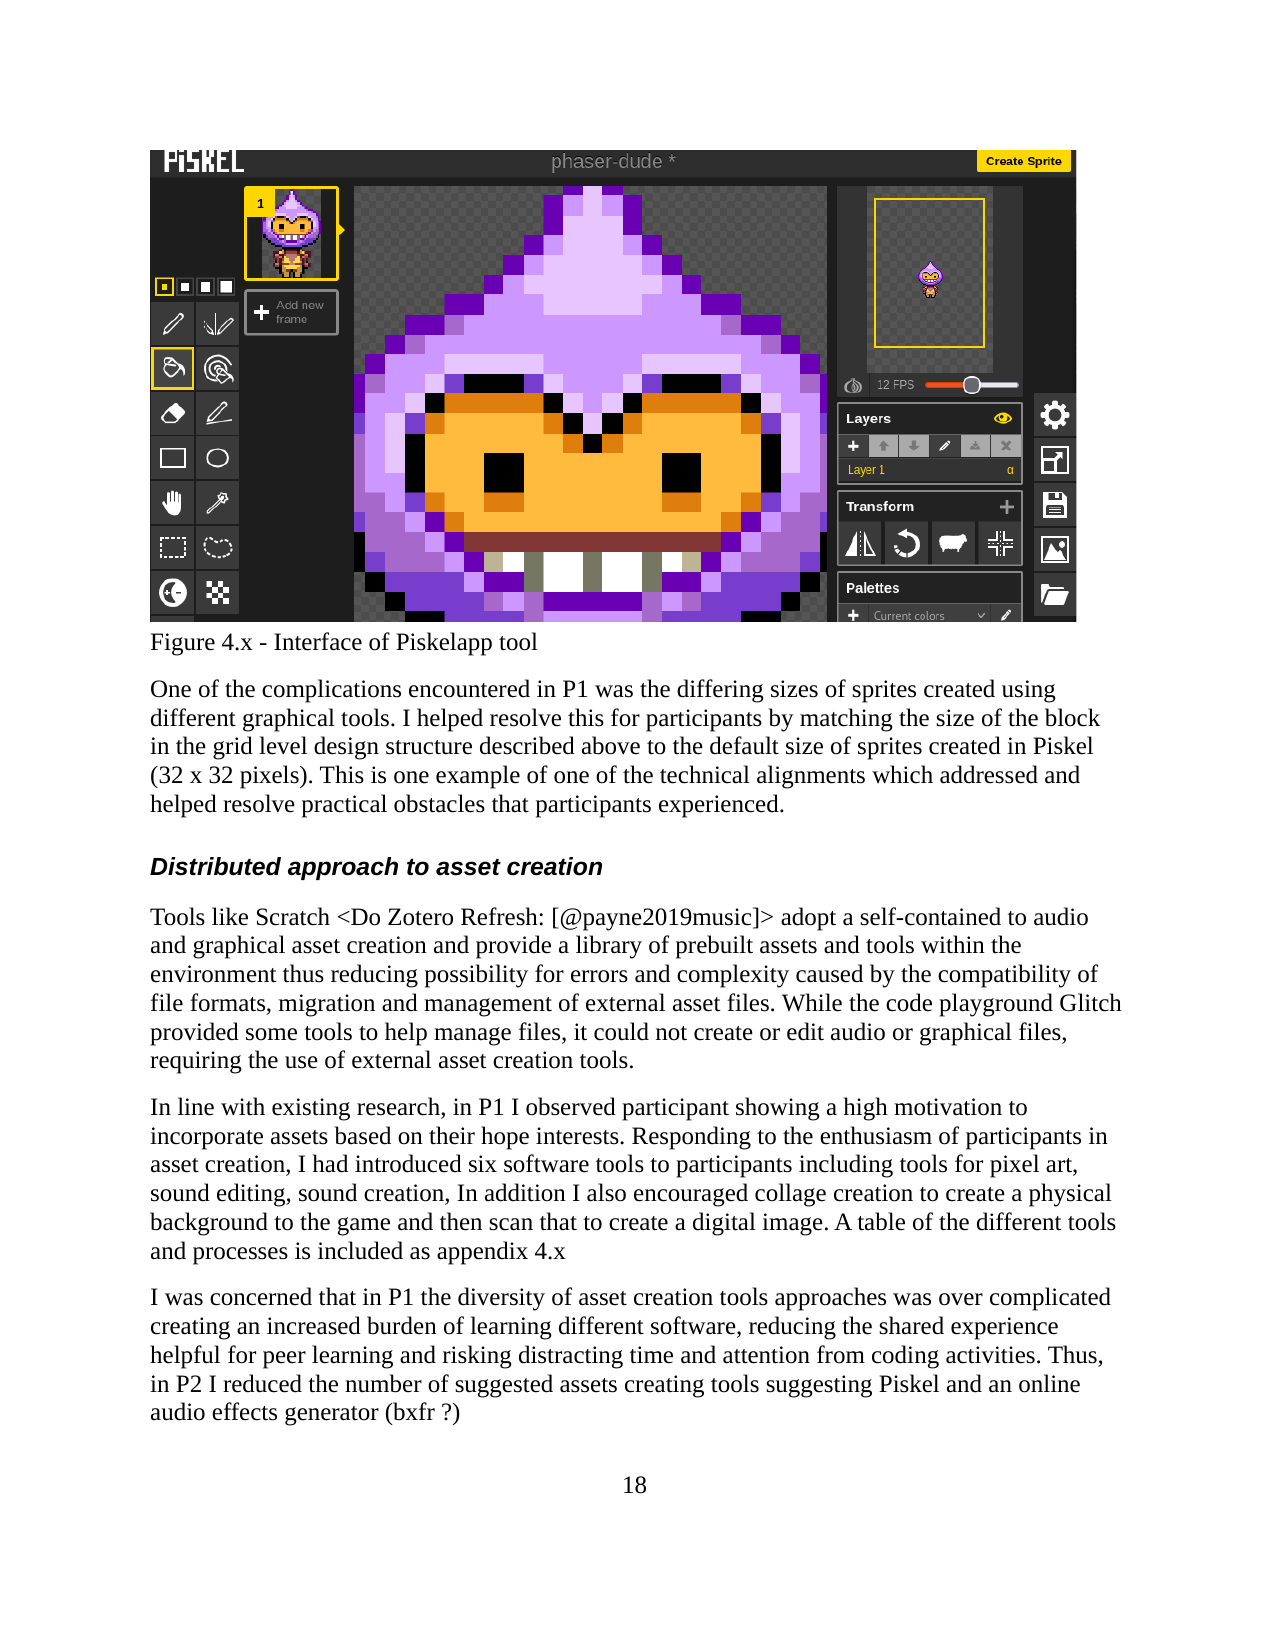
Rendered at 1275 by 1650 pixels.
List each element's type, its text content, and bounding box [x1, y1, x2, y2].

text Tools like Scratch <Do Zotero Refresh: [@payne2019music]> adopt a self-contained to audio and graphical asset creation and provide a library of prebuilt assets and tools within the environment thus reducing possibility for errors and complexity caused by the compatibility of file formats, migration and management of external asset files. While the code playground Glitch provided some tools to help manage files, it could not create or edit audio or graphical files, requiring the use of external asset creation tools. [150, 902, 1125, 1074]
text Figure 4.x - Interface of Piskelapp tool [150, 150, 1125, 656]
picture [150, 150, 1077, 622]
text One of the complications encountered in P1 was the differing sizes of sprites created using different graphical tools. I helped resolve this for participants by matching the size of the block in the grid level design structure described above to the default size of sprites created in Piskel (32 x 32 pixels). This is one example of one of the technical alignments which addressed and helped resolve practical obstacles that participants experienced. [150, 674, 1125, 818]
text In line with existing research, in P1 I observed participant showing a high motivation to incorporate assets based on their hope interests. Responding to the enthusiasm of participants in asset creation, I had introduced six software tools to participants including tools for pixel art, sound editing, sound creation, In addition I also encouraged collage creation to create a physical background to the game and then scan that to create a digital image. A table of the different tools and processes is included as appendix 4.x [150, 1092, 1125, 1264]
subtitle Distributed approach to asset creation [150, 852, 1125, 880]
text I was concerned that in P1 the diversity of asset creation tools approaches was over complicated creating an increased burden of learning different software, reducing the shared experience helpful for peer learning and risking distracting time and attention from coding activities. Thus, in P2 I reduced the number of suggested assets creating tools suggesting Piskel and an online audio effects generator (bxfr ?) [150, 1282, 1125, 1426]
